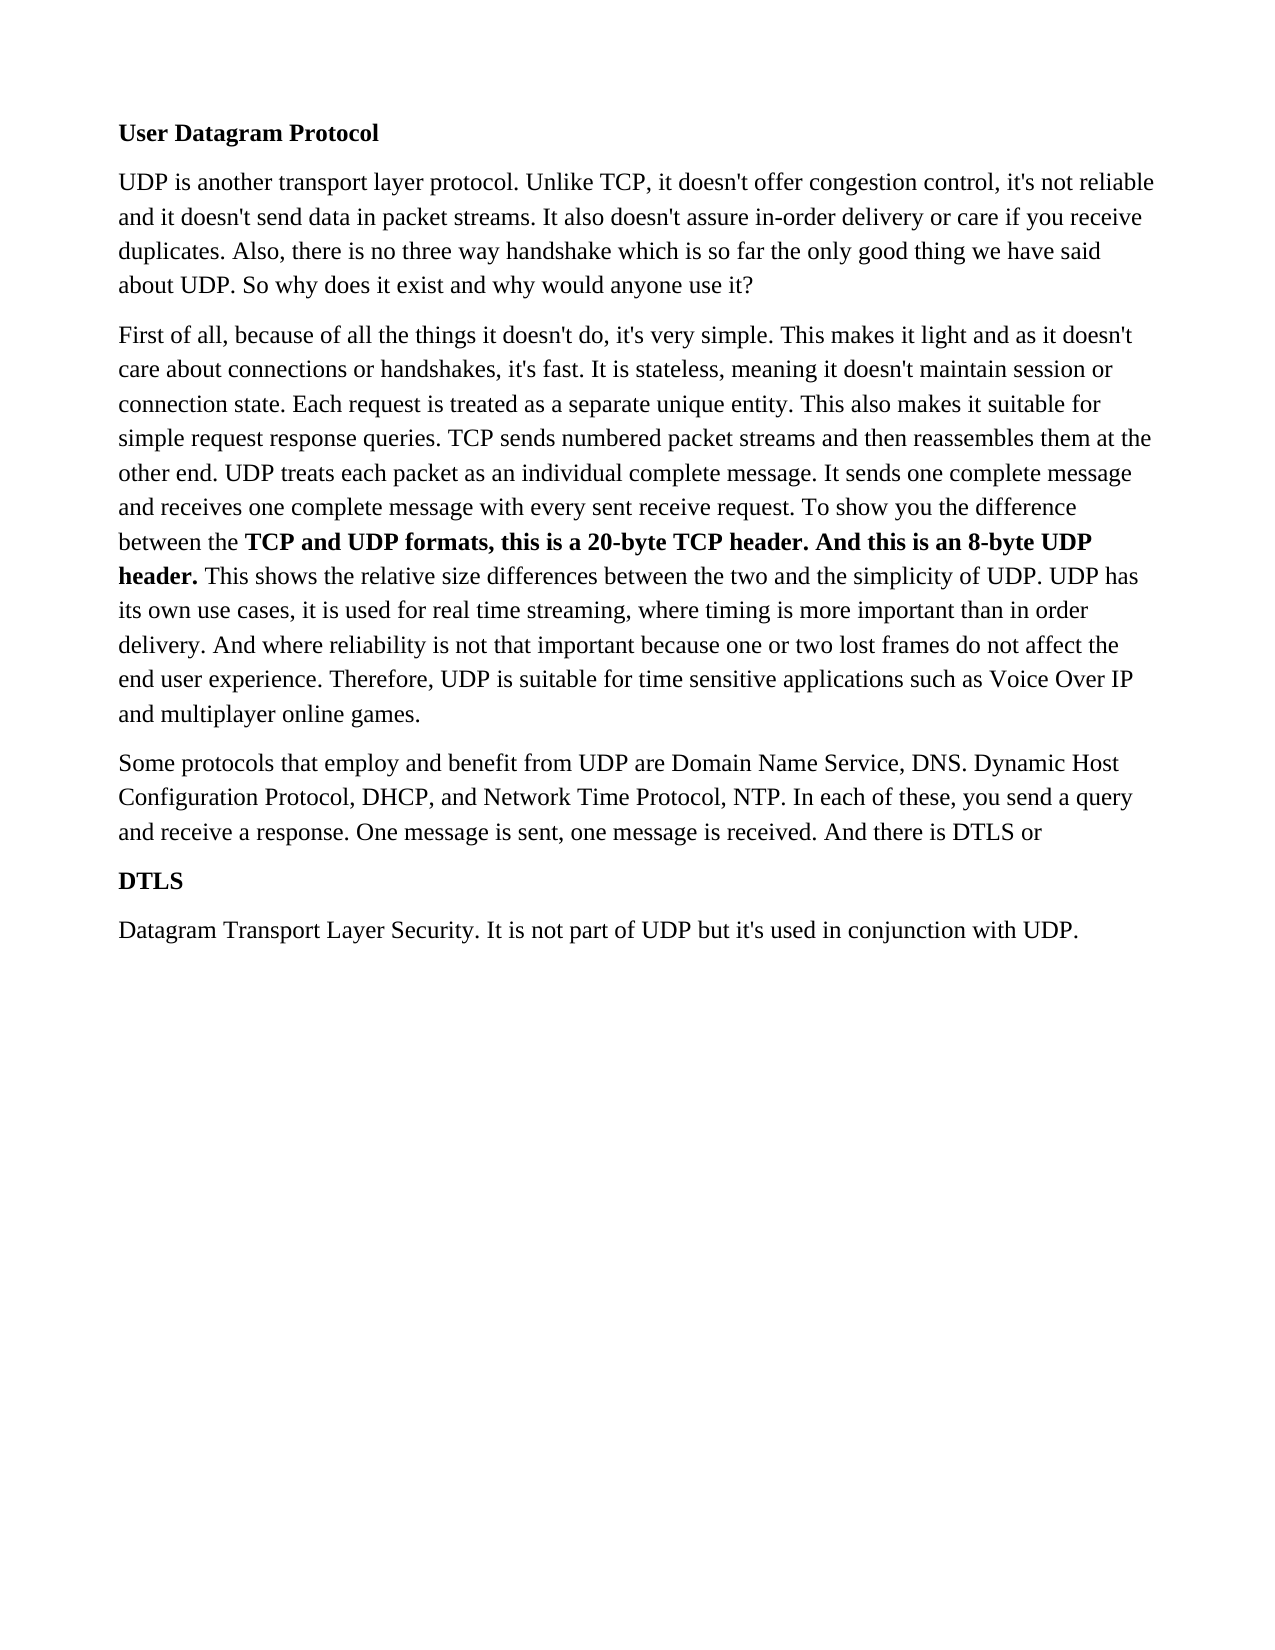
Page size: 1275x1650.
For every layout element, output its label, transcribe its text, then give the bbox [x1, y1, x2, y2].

text First of all, because of all the things it doesn't do, it's very simple. This makes it light and as it doesn't care about connections or handshakes, it's fast. It is stateless, meaning it doesn't maintain session or connection state. Each request is treated as a separate unique entity. This also makes it suitable for simple request response queries. TCP sends numbered packet streams and then reassembles them at the other end. UDP treats each packet as an individual complete message. It sends one complete message and receives one complete message with every sent receive request. To show you the difference between the TCP and UDP formats, this is a 20-byte TCP header. And this is an 8-byte UDP header. This shows the relative size differences between the two and the simplicity of UDP. UDP has its own use cases, it is used for real time streaming, where timing is more important than in order delivery. And where reliability is not that important because one or two lost frames do not affect the end user experience. Therefore, UDP is suitable for time sensitive applications such as Voice Over IP and multiplayer online games. [118, 320, 1157, 728]
text UDP is another transport layer protocol. Unlike TCP, it doesn't offer congestion control, it's not reliable and it doesn't send data in packet streams. It also doesn't assure in-order delivery or care if you receive duplicates. Also, there is no three way handshake which is so far the only good thing we have said about UDP. So why does it exist and why would anyone use it? [118, 167, 1157, 299]
text User Datagram Protocol [118, 118, 1157, 147]
text Some protocols that employ and benefit from UDP are Domain Name Service, DNS. Dynamic Host Configuration Protocol, DHCP, and Network Time Protocol, NTP. In each of these, you send a query and receive a response. One message is sent, one message is received. And there is DTLS or [118, 748, 1157, 846]
text Datagram Transport Layer Security. It is not part of UDP but it's used in conjunction with UDP. [118, 915, 1157, 944]
text DTLS [118, 866, 1157, 895]
